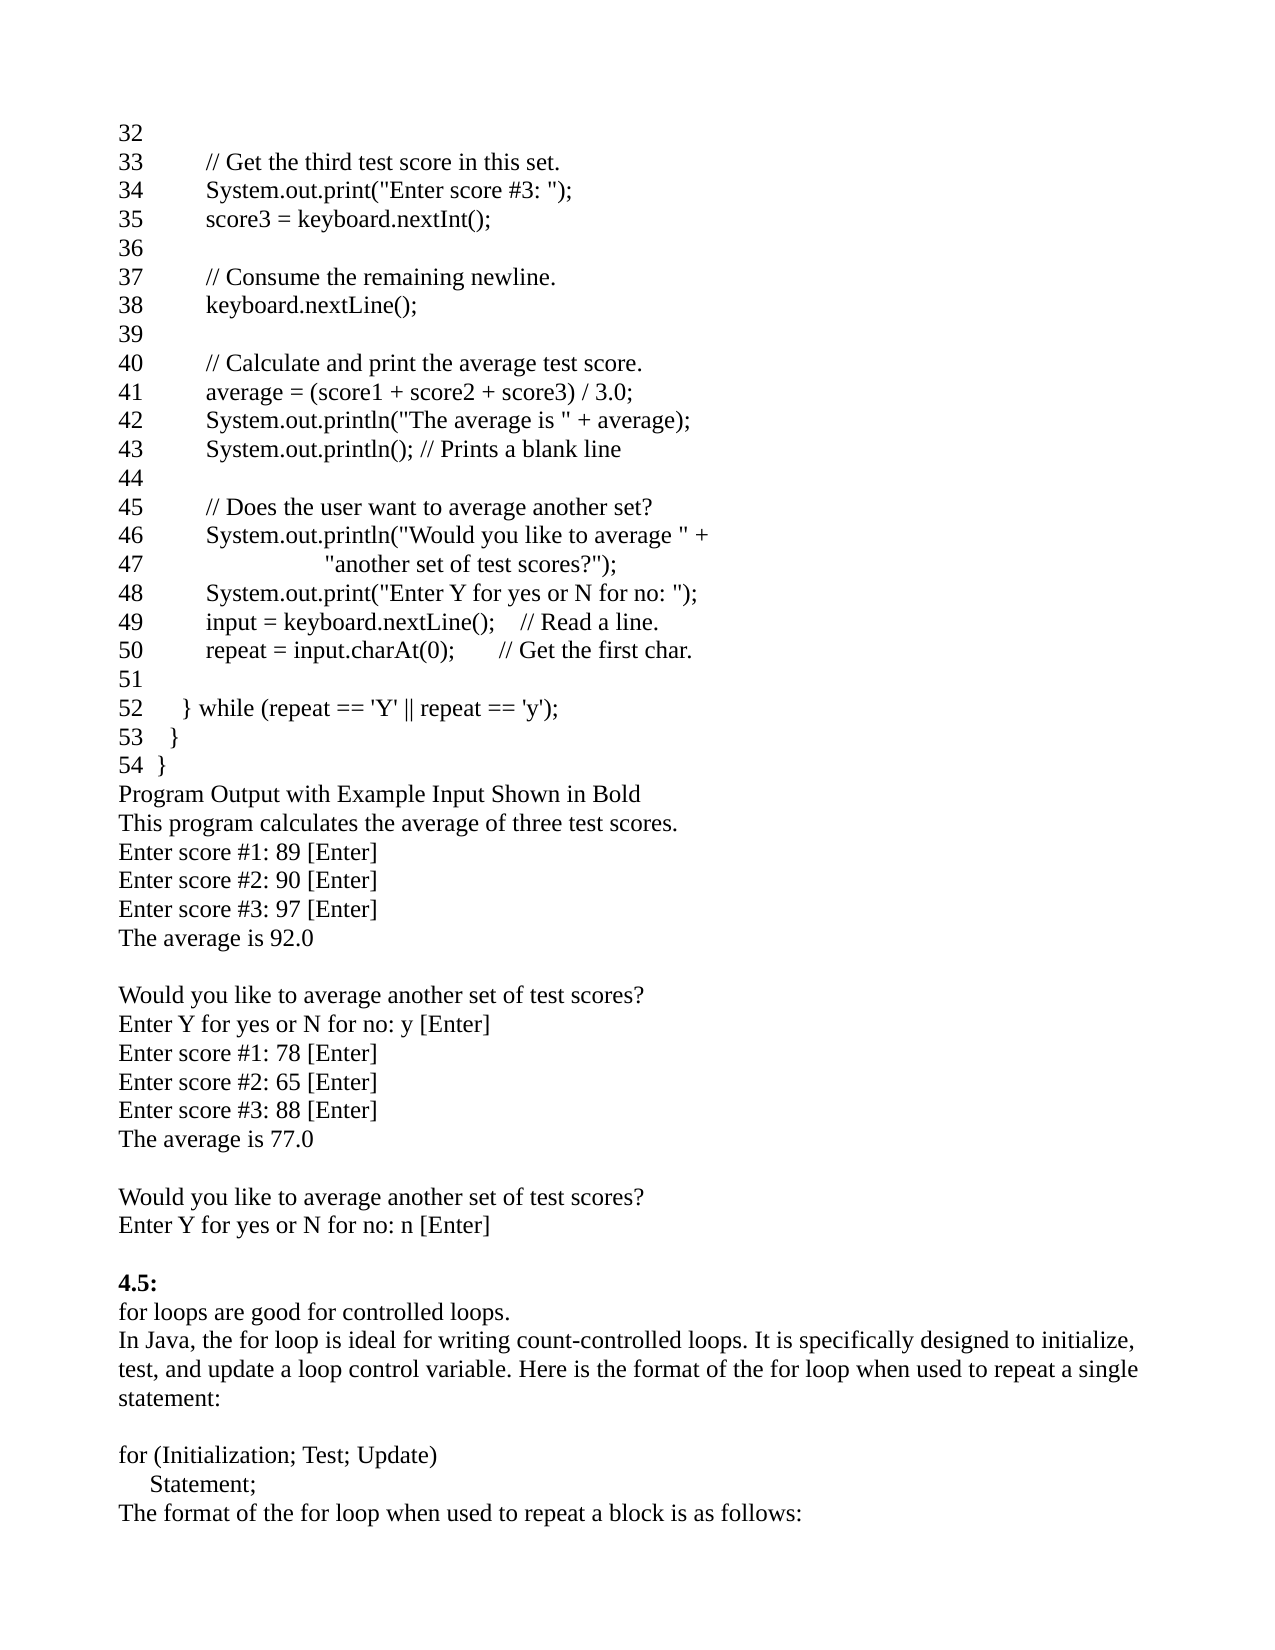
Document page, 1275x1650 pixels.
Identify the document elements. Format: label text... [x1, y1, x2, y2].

text The average is 92.0 [118, 923, 1157, 952]
text 36 [118, 233, 1157, 262]
text 38 keyboard.nextLine(); [118, 291, 1157, 319]
text 49 input = keyboard.nextLine(); // Read a line. [118, 607, 1157, 636]
text Program Output with Example Input Shown in Bold [118, 779, 1157, 808]
text 35 score3 = keyboard.nextInt(); [118, 204, 1157, 233]
text Would you like to average another set of test scores? [118, 981, 1157, 1009]
text Enter score #3: 88 [Enter] [118, 1096, 1157, 1124]
text 33 // Get the third test score in this set. [118, 147, 1157, 176]
text 41 average = (score1 + score2 + score3) / 3.0; [118, 377, 1157, 406]
text for loops are good for controlled loops. [118, 1297, 1157, 1326]
text Enter score #1: 89 [Enter] [118, 837, 1157, 866]
text This program calculates the average of three test scores. [118, 808, 1157, 837]
text Would you like to average another set of test scores? [118, 1182, 1157, 1211]
text 44 [118, 463, 1157, 492]
text 52 } while (repeat == 'Y' || repeat == 'y'); [118, 693, 1157, 722]
text Enter score #3: 97 [Enter] [118, 894, 1157, 923]
text Enter Y for yes or N for no: y [Enter] [118, 1009, 1157, 1038]
text 54 } [118, 751, 1157, 779]
text 53 } [118, 722, 1157, 751]
text Enter score #1: 78 [Enter] [118, 1038, 1157, 1067]
text 37 // Consume the remaining newline. [118, 262, 1157, 291]
text Enter Y for yes or N for no: n [Enter] [118, 1211, 1157, 1239]
text 40 // Calculate and print the average test score. [118, 348, 1157, 377]
text Enter score #2: 65 [Enter] [118, 1067, 1157, 1096]
text 32 [118, 118, 1157, 147]
text 43 System.out.println(); // Prints a blank line [118, 434, 1157, 463]
text 51 [118, 664, 1157, 693]
text Enter score #2: 90 [Enter] [118, 866, 1157, 894]
text 39 [118, 319, 1157, 348]
text 48 System.out.print("Enter Y for yes or N for no: "); [118, 578, 1157, 607]
text 50 repeat = input.charAt(0); // Get the first char. [118, 636, 1157, 664]
text Statement; [118, 1469, 1157, 1498]
text In Java, the for loop is ideal for writing count-controlled loops. It is specifically designed to initialize, test, and update a loop control variable. Here is the format of the for loop when used to repeat a single statement: [118, 1326, 1157, 1412]
text The average is 77.0 [118, 1124, 1157, 1153]
text 47 "another set of test scores?"); [118, 549, 1157, 578]
text 4.5: [118, 1268, 1157, 1297]
text 42 System.out.println("The average is " + average); [118, 406, 1157, 434]
text 34 System.out.print("Enter score #3: "); [118, 176, 1157, 204]
text for (Initialization; Test; Update) [118, 1441, 1157, 1469]
text 46 System.out.println("Would you like to average " + [118, 521, 1157, 549]
text The format of the for loop when used to repeat a block is as follows: [118, 1498, 1157, 1527]
text 45 // Does the user want to average another set? [118, 492, 1157, 521]
